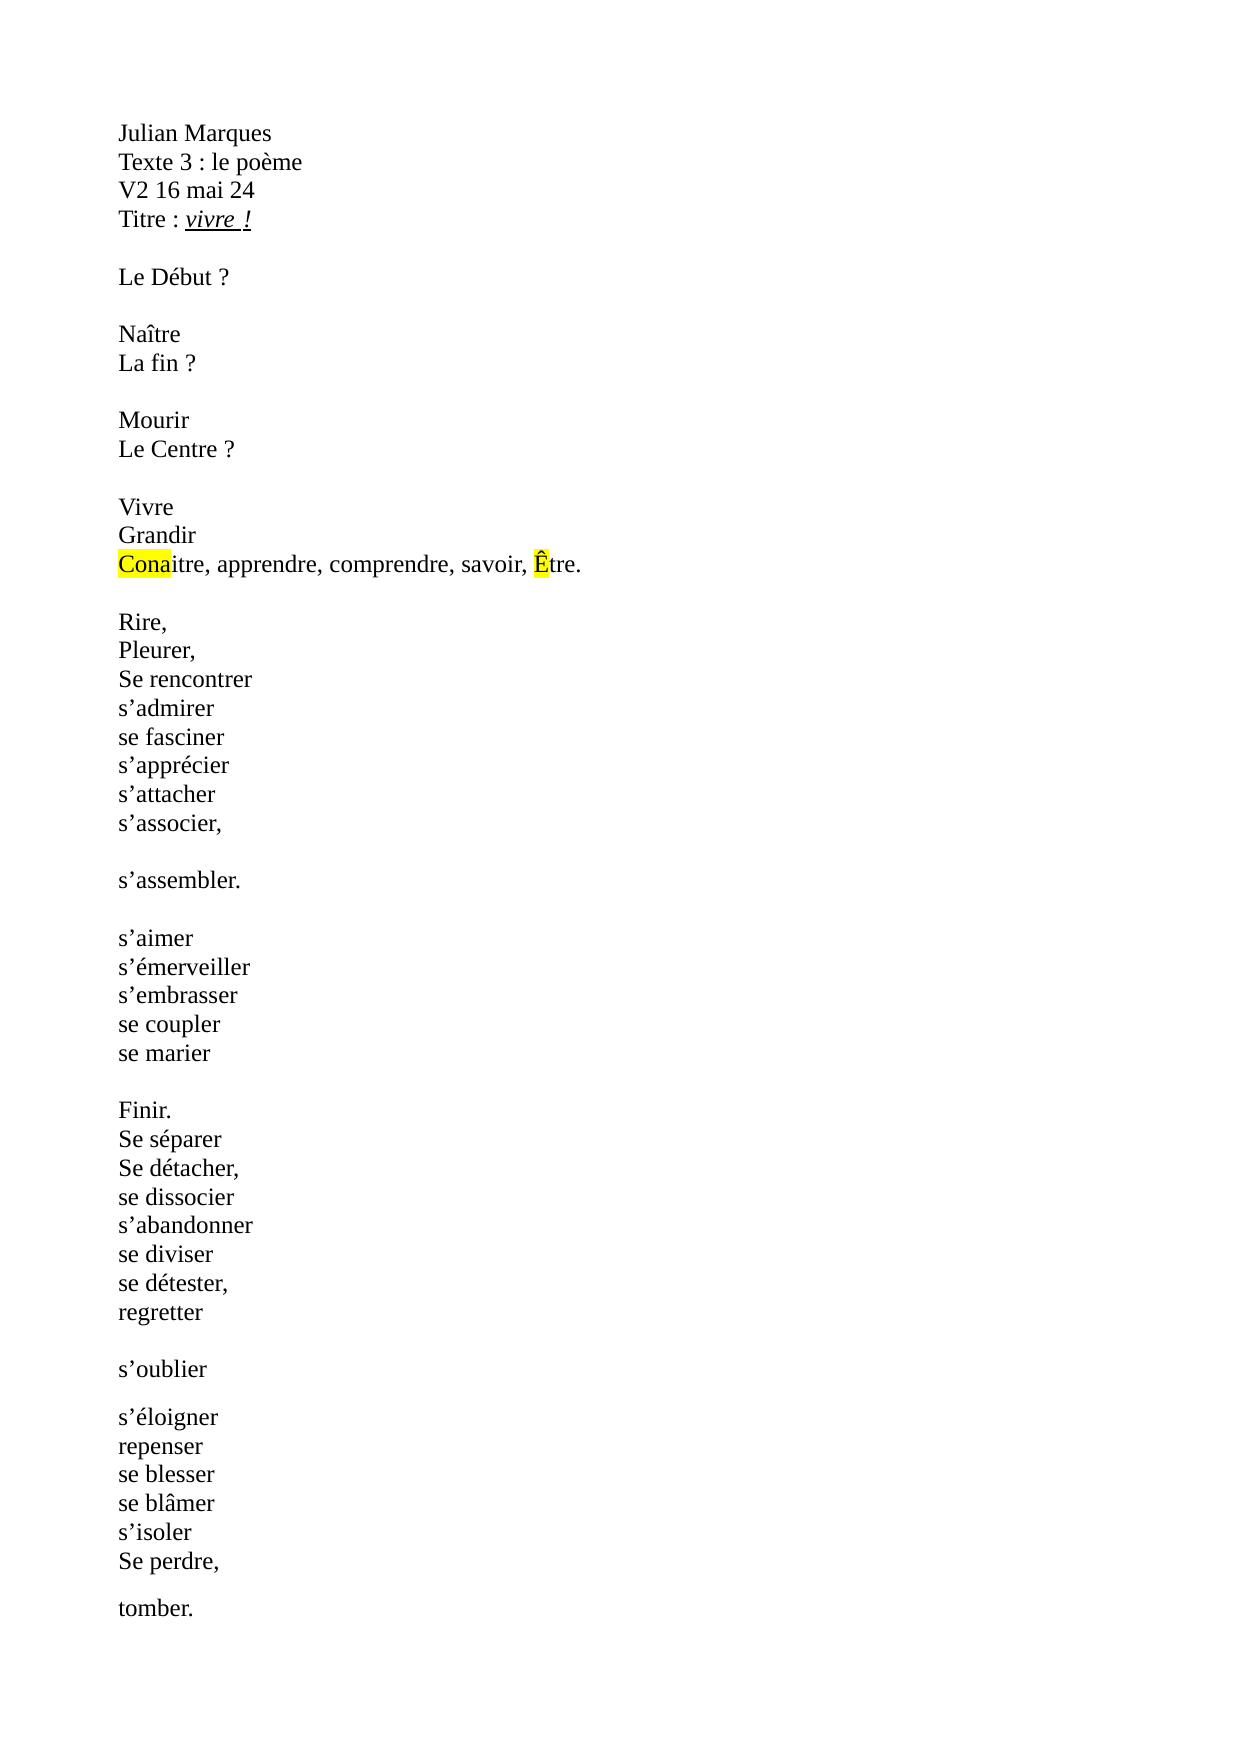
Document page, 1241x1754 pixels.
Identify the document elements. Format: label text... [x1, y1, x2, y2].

text Pleurer, [118, 636, 1122, 664]
text Se détacher, [118, 1153, 1122, 1182]
text se diviser [118, 1239, 1122, 1268]
text Finir. [118, 1096, 1122, 1124]
text Rire, [118, 607, 1122, 636]
text Le Centre ? [118, 434, 1122, 463]
text La fin ? [118, 348, 1122, 377]
text s’associer, [118, 808, 1122, 837]
text Mourir [118, 406, 1122, 434]
text s’isoler [118, 1517, 1122, 1546]
text s’émerveiller [118, 952, 1122, 981]
text se marier [118, 1038, 1122, 1067]
text Se perdre, [118, 1546, 1122, 1574]
text repenser [118, 1431, 1122, 1459]
text s’oublier [118, 1354, 1122, 1383]
text se fasciner [118, 722, 1122, 751]
text Le Début ? [118, 262, 1122, 319]
text V2 16 mai 24 [118, 176, 1122, 204]
text tomber. [118, 1593, 1122, 1622]
text s’attacher [118, 779, 1122, 808]
text se dissocier [118, 1182, 1122, 1211]
text Julian Marques [118, 118, 1122, 147]
text Vivre [118, 492, 1122, 521]
text s’assembler. [118, 866, 1122, 894]
text Se séparer [118, 1124, 1122, 1153]
text se blesser [118, 1459, 1122, 1488]
text s’aimer [118, 923, 1122, 952]
text s’abandonner [118, 1211, 1122, 1239]
text Titre : vivre ! [118, 204, 1122, 233]
text Se rencontrer [118, 664, 1122, 693]
text Texte 3 : le poème [118, 147, 1122, 176]
text Naître [118, 319, 1122, 348]
text se coupler [118, 1009, 1122, 1038]
text s’admirer [118, 693, 1122, 722]
text regretter [118, 1297, 1122, 1326]
text s’éloigner [118, 1402, 1122, 1431]
text Grandir [118, 521, 1122, 549]
text s’embrasser [118, 981, 1122, 1009]
text se blâmer [118, 1488, 1122, 1517]
text Conaitre, apprendre, comprendre, savoir, Être. [118, 549, 1122, 578]
text se détester, [118, 1268, 1122, 1297]
text s’apprécier [118, 751, 1122, 779]
